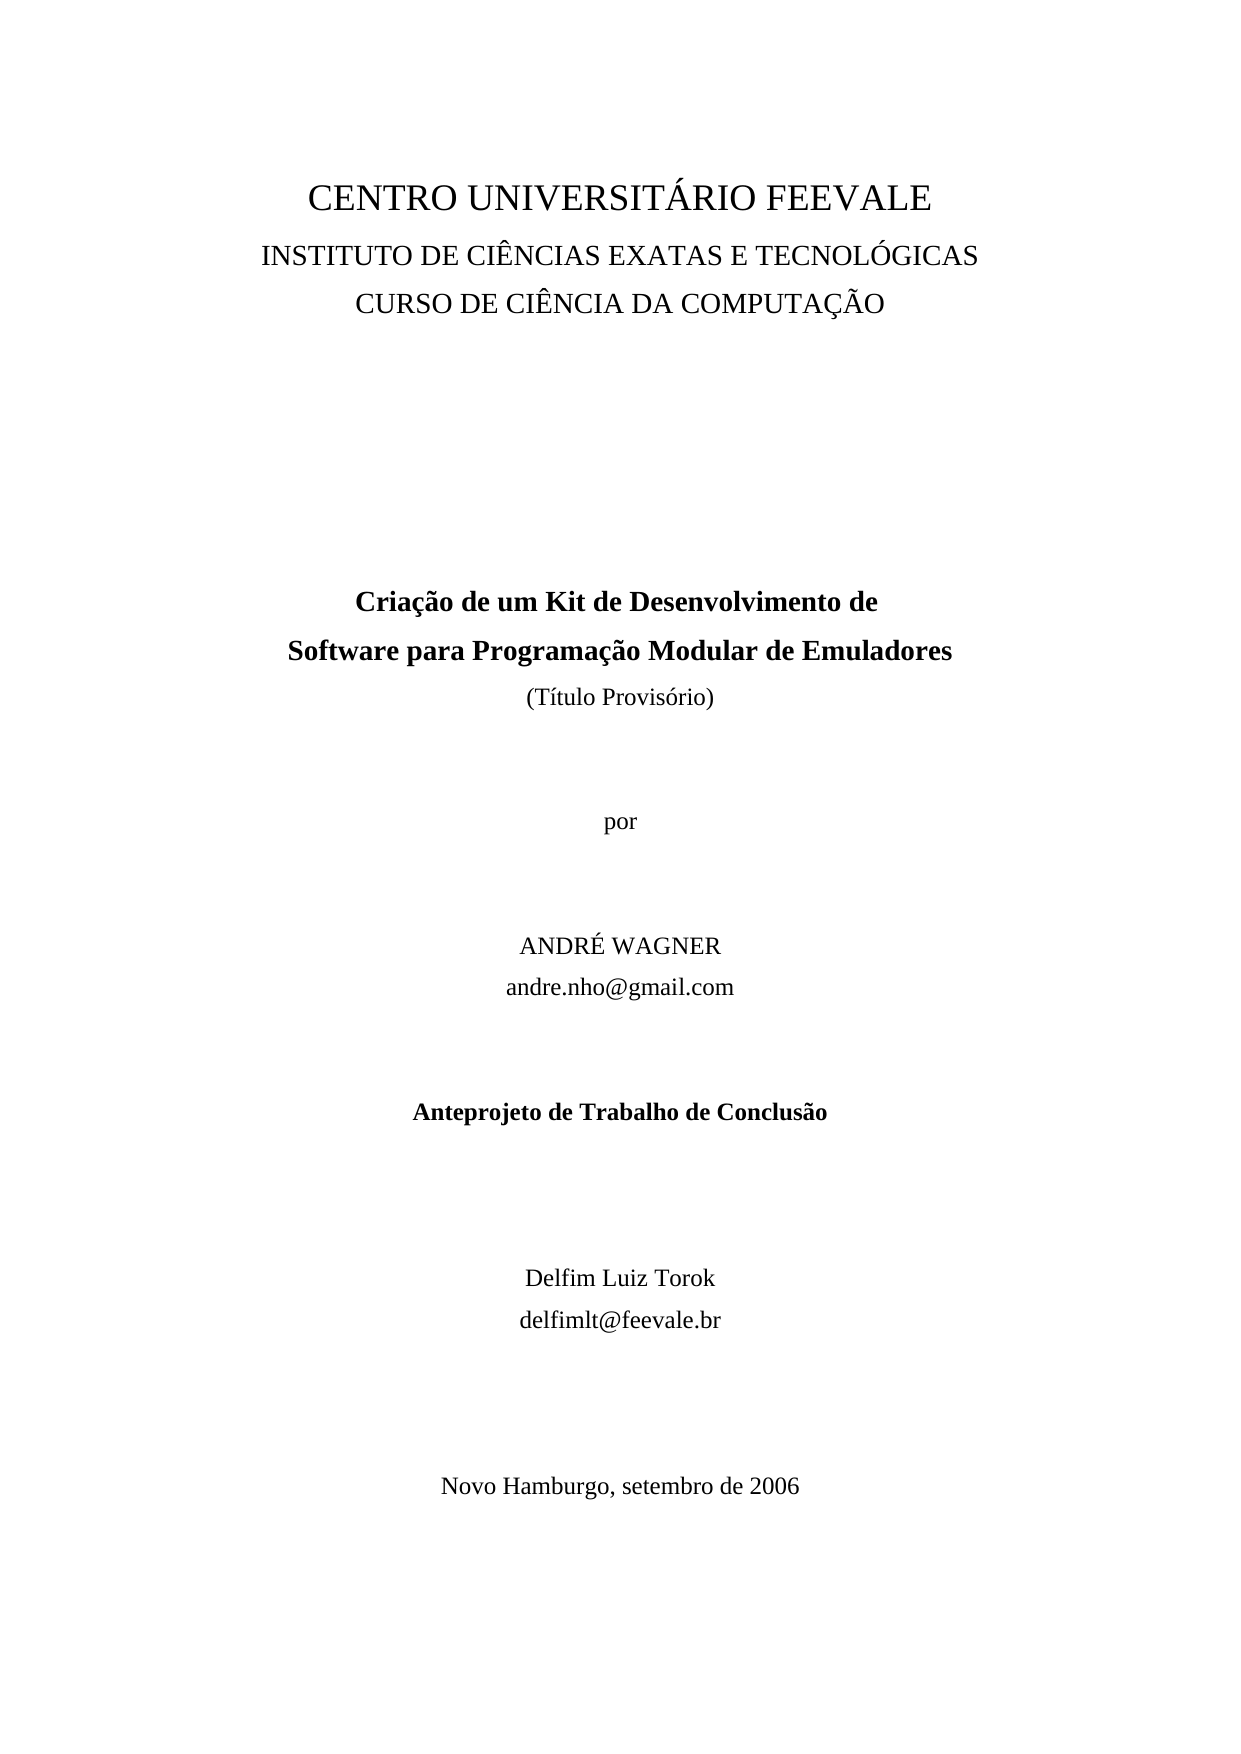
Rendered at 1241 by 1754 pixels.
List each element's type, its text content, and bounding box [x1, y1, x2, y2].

subtitle Criação de um Kit de Desenvolvimento de Software para Programação Modular de Emuladores [177, 586, 1063, 666]
text delfimlt@feevale.br [177, 1306, 1063, 1334]
subtitle CURSO DE CIÊNCIA DA COMPUTAÇÃO [177, 288, 1063, 320]
text Delfim Luiz Torok [177, 1264, 1063, 1292]
text andre.nho@gmail.com [177, 973, 1063, 1001]
title CENTRO UNIVERSITÁRIO FEEVALE [177, 177, 1063, 219]
text ANDRÉ WAGNER [177, 932, 1063, 960]
text por [177, 807, 1063, 835]
text (Título Provisório) [177, 683, 1063, 710]
subtitle INSTITUTO DE CIÊNCIAS EXATAS E TECNOLÓGICAS [177, 239, 1063, 272]
subtitle Anteprojeto de Trabalho de Conclusão [177, 1098, 1063, 1126]
text Novo Hamburgo, setembro de 2006 [177, 1472, 1063, 1500]
